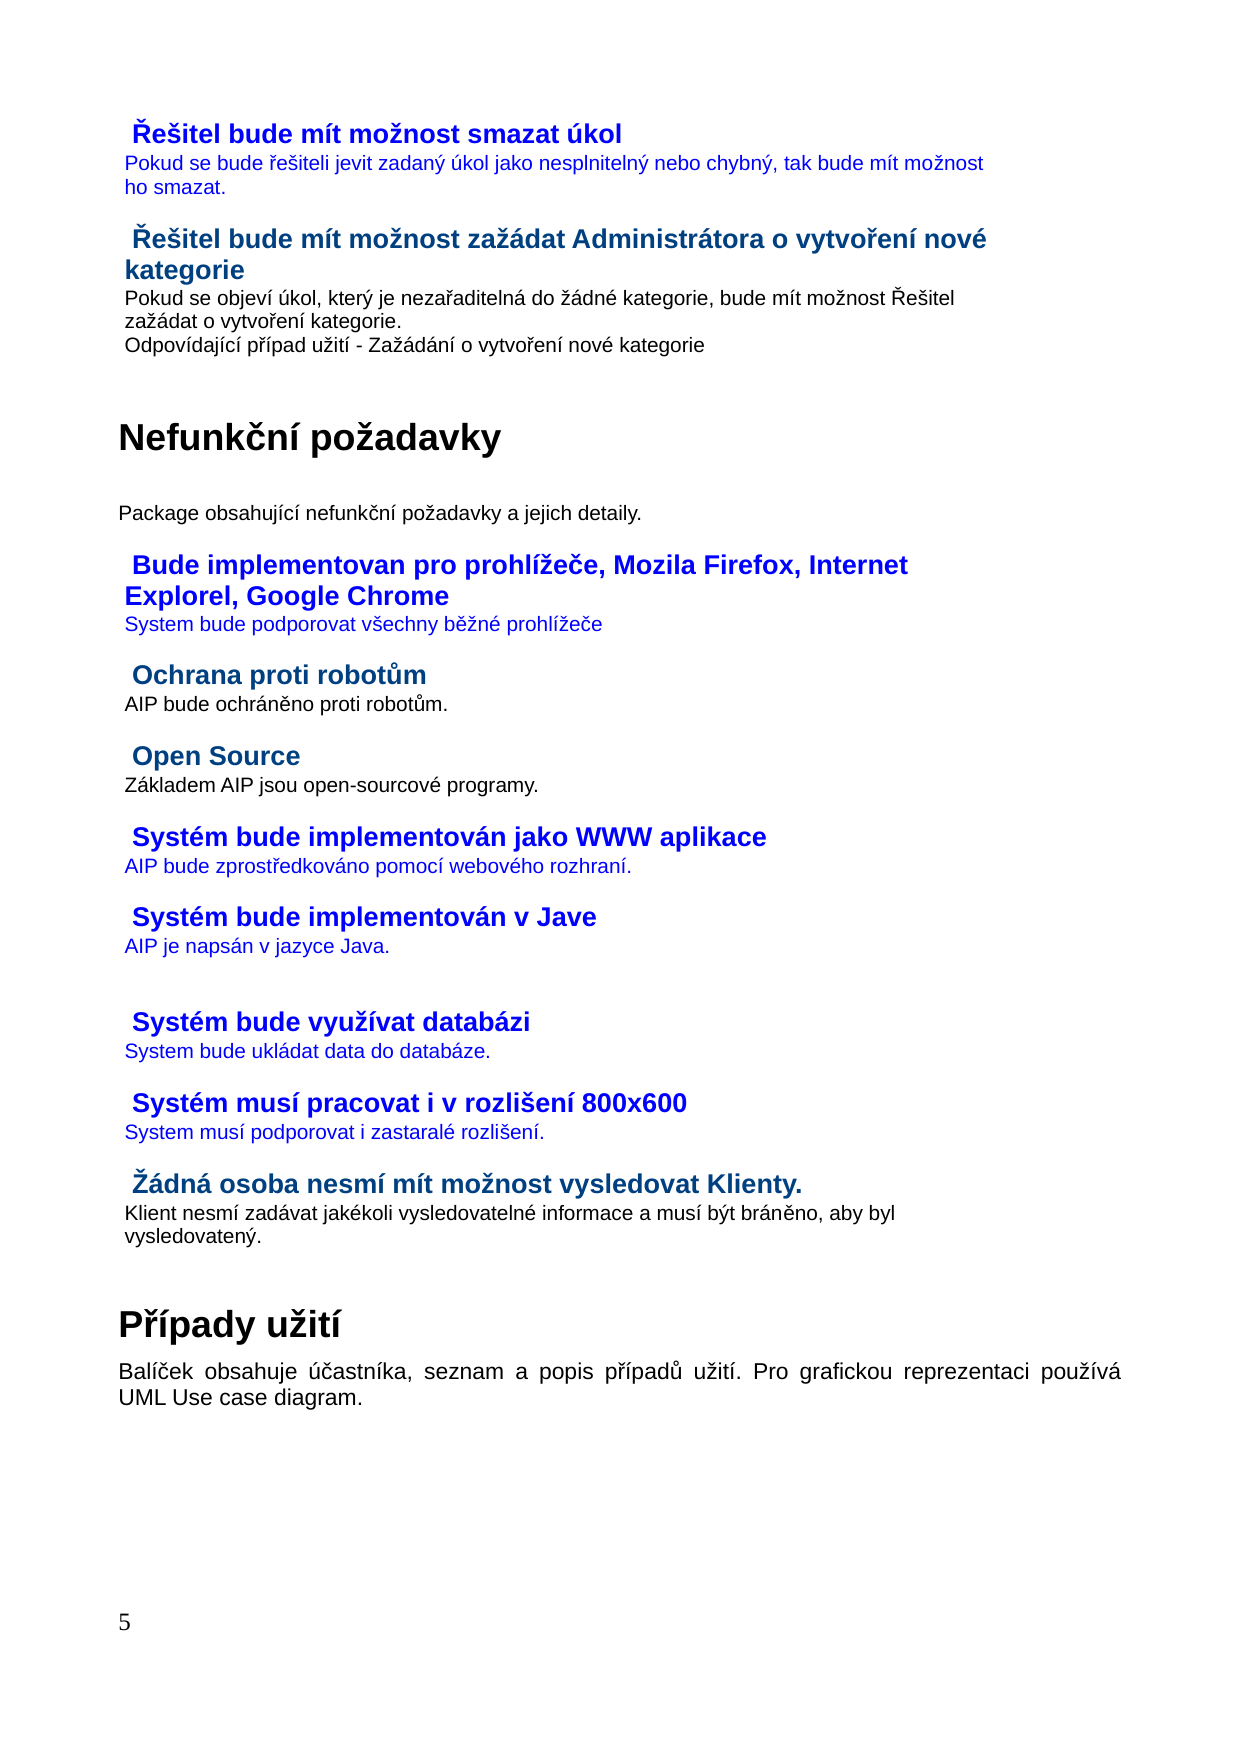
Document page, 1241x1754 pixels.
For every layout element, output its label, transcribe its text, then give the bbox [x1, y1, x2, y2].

table_header Žádná osoba nesmí mít možnost vysledovat Klienty. [118, 1168, 1018, 1200]
subtitle Nefunkční požadavky [118, 415, 1122, 458]
table_cell Základem AIP jsou open-sourcové programy. [118, 773, 1018, 797]
table_cell AIP je napsán v jazyce Java. [118, 934, 1018, 982]
table_cell System bude podporovat všechny běžné prohlížeče [118, 611, 1018, 635]
table_cell Pokud se bude řešiteli jevit zadaný úkol jako nesplnitelný nebo chybný, tak bude mít možnost ho smazat. [118, 151, 1018, 199]
table_cell System bude ukládat data do databáze. [118, 1039, 1018, 1063]
table_header Bude implementovan pro prohlížeče, Mozila Firefox, Internet Explorel, Google Chrome [118, 549, 1018, 611]
table_header Řešitel bude mít možnost smazat úkol [118, 118, 1018, 151]
table_cell System musí podporovat i zastaralé rozlišení. [118, 1120, 1018, 1144]
table_header Ochrana proti robotům [118, 659, 1018, 692]
text Package obsahující nefunkční požadavky a jejich detaily. [118, 501, 1122, 525]
table_cell AIP bude ochráněno proti robotům. [118, 692, 1018, 716]
table_header Open Source [118, 740, 1018, 773]
table_cell AIP bude zprostředkováno pomocí webového rozhraní. [118, 854, 1018, 877]
table_header Systém bude využívat databázi [118, 1006, 1018, 1039]
table_header Systém bude implementován jako WWW aplikace [118, 821, 1018, 853]
table_header Systém bude implementován v Jave [118, 901, 1018, 934]
text Balíček obsahuje účastníka, seznam a popis případů užití. Pro grafickou reprezentaci používá UML Use case diagram. [118, 1358, 1122, 1410]
table_header Systém musí pracovat i v rozlišení 800x600 [118, 1087, 1018, 1120]
table_header Řešitel bude mít možnost zažádat Administrátora o vytvoření nové kategorie [118, 223, 1018, 285]
subtitle Případy užití [118, 1302, 1122, 1345]
table_cell Klient nesmí zadávat jakékoli vysledovatelné informace a musí být bráněno, aby byl vysledovatený. [118, 1200, 1018, 1248]
table_cell Pokud se objeví úkol, který je nezařaditelná do žádné kategorie, bude mít možnost Řešitel zažádat o vytvoření kategorie. Odpovídající případ užití - Zažádání o vytvoření nové kategorie [118, 285, 1018, 357]
